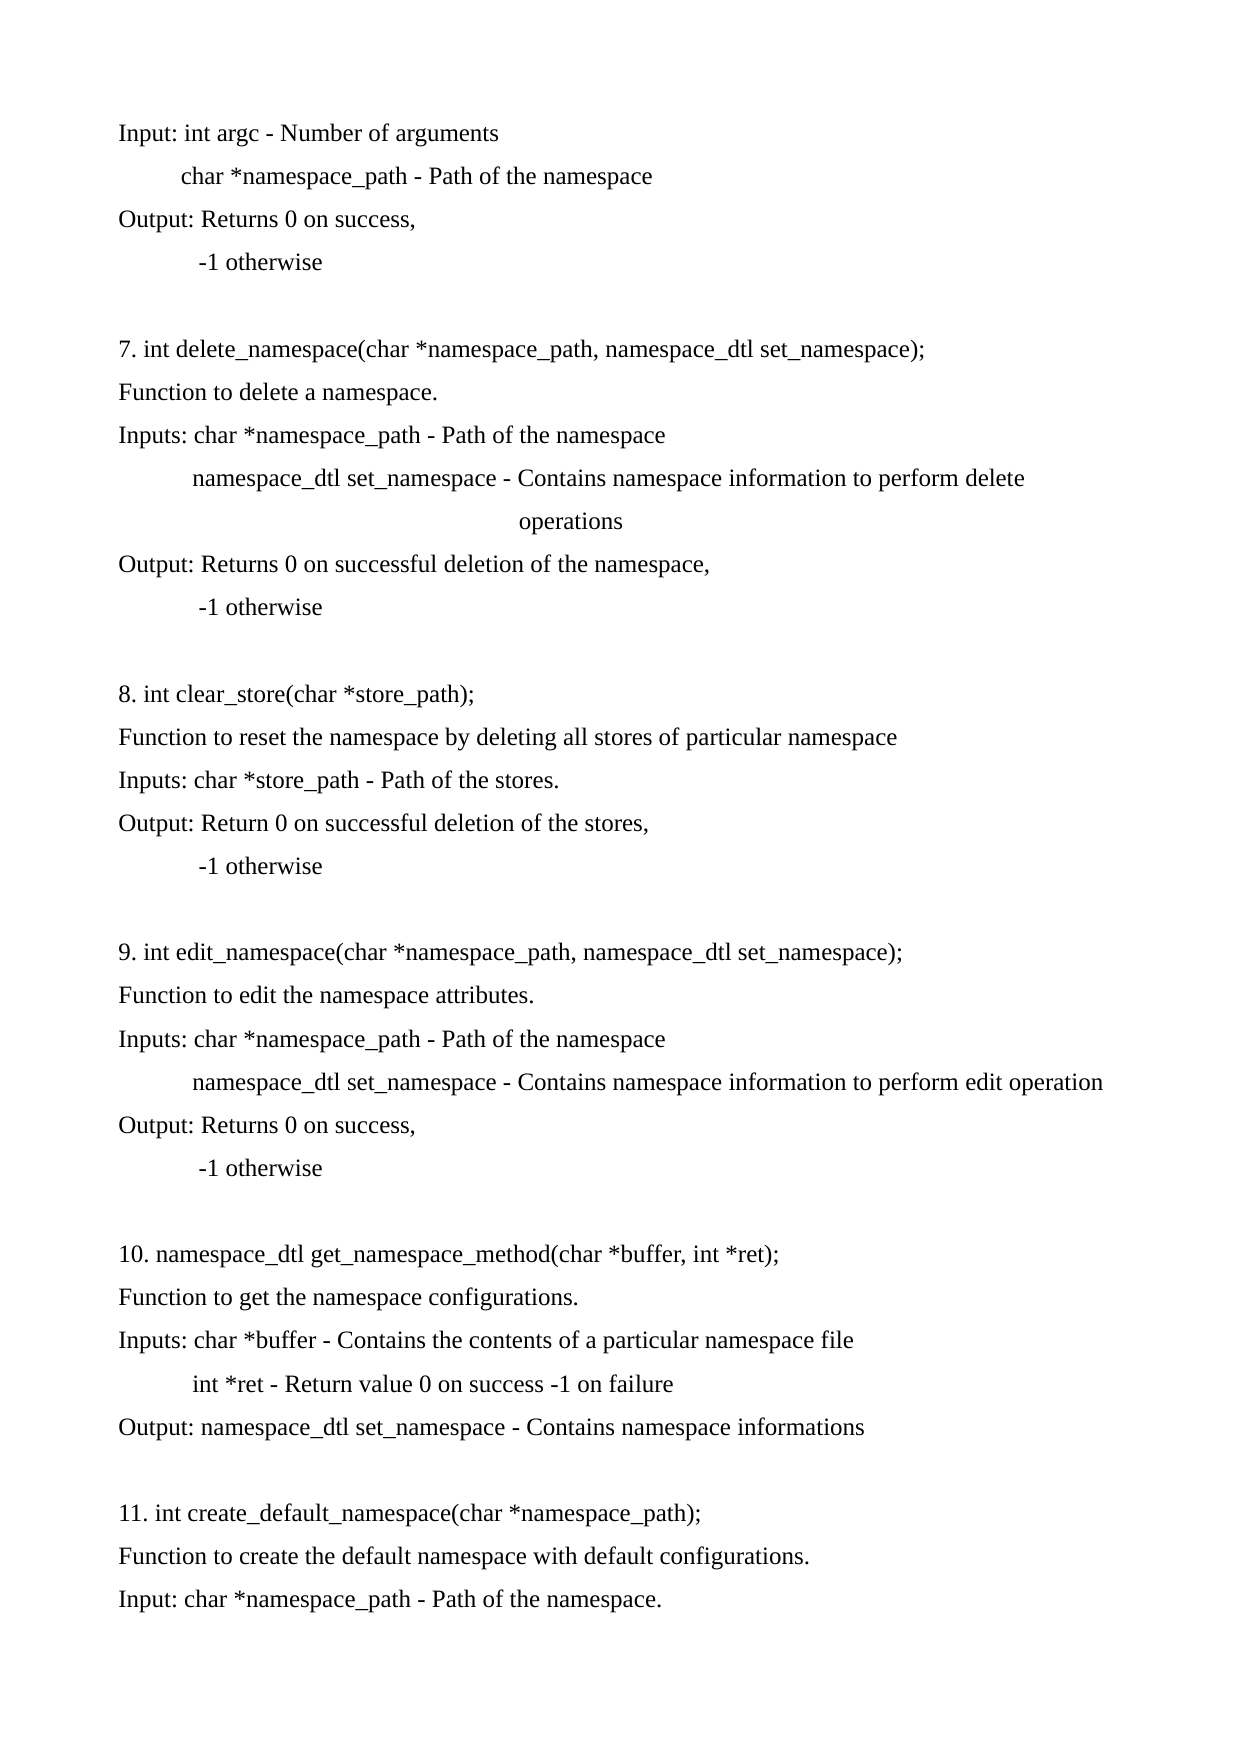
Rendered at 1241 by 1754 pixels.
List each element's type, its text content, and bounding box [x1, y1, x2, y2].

text Output: Return 0 on successful deletion of the stores, [118, 808, 1122, 837]
text Output: Returns 0 on success, [118, 204, 1122, 233]
text Input: int argc - Number of arguments [118, 118, 1122, 147]
text Output: Returns 0 on successful deletion of the namespace, [118, 549, 1122, 578]
text 7. int delete_namespace(char *namespace_path, namespace_dtl set_namespace); [118, 334, 1122, 362]
text -1 otherwise [118, 592, 1122, 621]
text Inputs: char *store_path - Path of the stores. [118, 765, 1122, 794]
text 10. namespace_dtl get_namespace_method(char *buffer, int *ret); [118, 1239, 1122, 1268]
text int *ret - Return value 0 on success -1 on failure [118, 1369, 1122, 1397]
text 9. int edit_namespace(char *namespace_path, namespace_dtl set_namespace); [118, 937, 1122, 966]
text Inputs: char *namespace_path - Path of the namespace [118, 1024, 1122, 1052]
text Inputs: char *namespace_path - Path of the namespace [118, 420, 1122, 449]
text Function to delete a namespace. [118, 377, 1122, 406]
text Inputs: char *buffer - Contains the contents of a particular namespace file [118, 1326, 1122, 1354]
text Output: Returns 0 on success, [118, 1110, 1122, 1139]
text Function to edit the namespace attributes. [118, 981, 1122, 1009]
text Input: char *namespace_path - Path of the namespace. [118, 1584, 1122, 1613]
text -1 otherwise [118, 851, 1122, 880]
text -1 otherwise [118, 247, 1122, 276]
text namespace_dtl set_namespace - Contains namespace information to perform edit operation [118, 1067, 1122, 1096]
text Function to create the default namespace with default configurations. [118, 1541, 1122, 1570]
text -1 otherwise [118, 1153, 1122, 1182]
text Function to get the namespace configurations. [118, 1282, 1122, 1311]
text Function to reset the namespace by deleting all stores of particular namespace [118, 722, 1122, 751]
text namespace_dtl set_namespace - Contains namespace information to perform delete operations [118, 463, 1122, 535]
text char *namespace_path - Path of the namespace [118, 161, 1122, 190]
text 11. int create_default_namespace(char *namespace_path); [118, 1498, 1122, 1527]
text 8. int clear_store(char *store_path); [118, 679, 1122, 707]
text Output: namespace_dtl set_namespace - Contains namespace informations [118, 1412, 1122, 1441]
